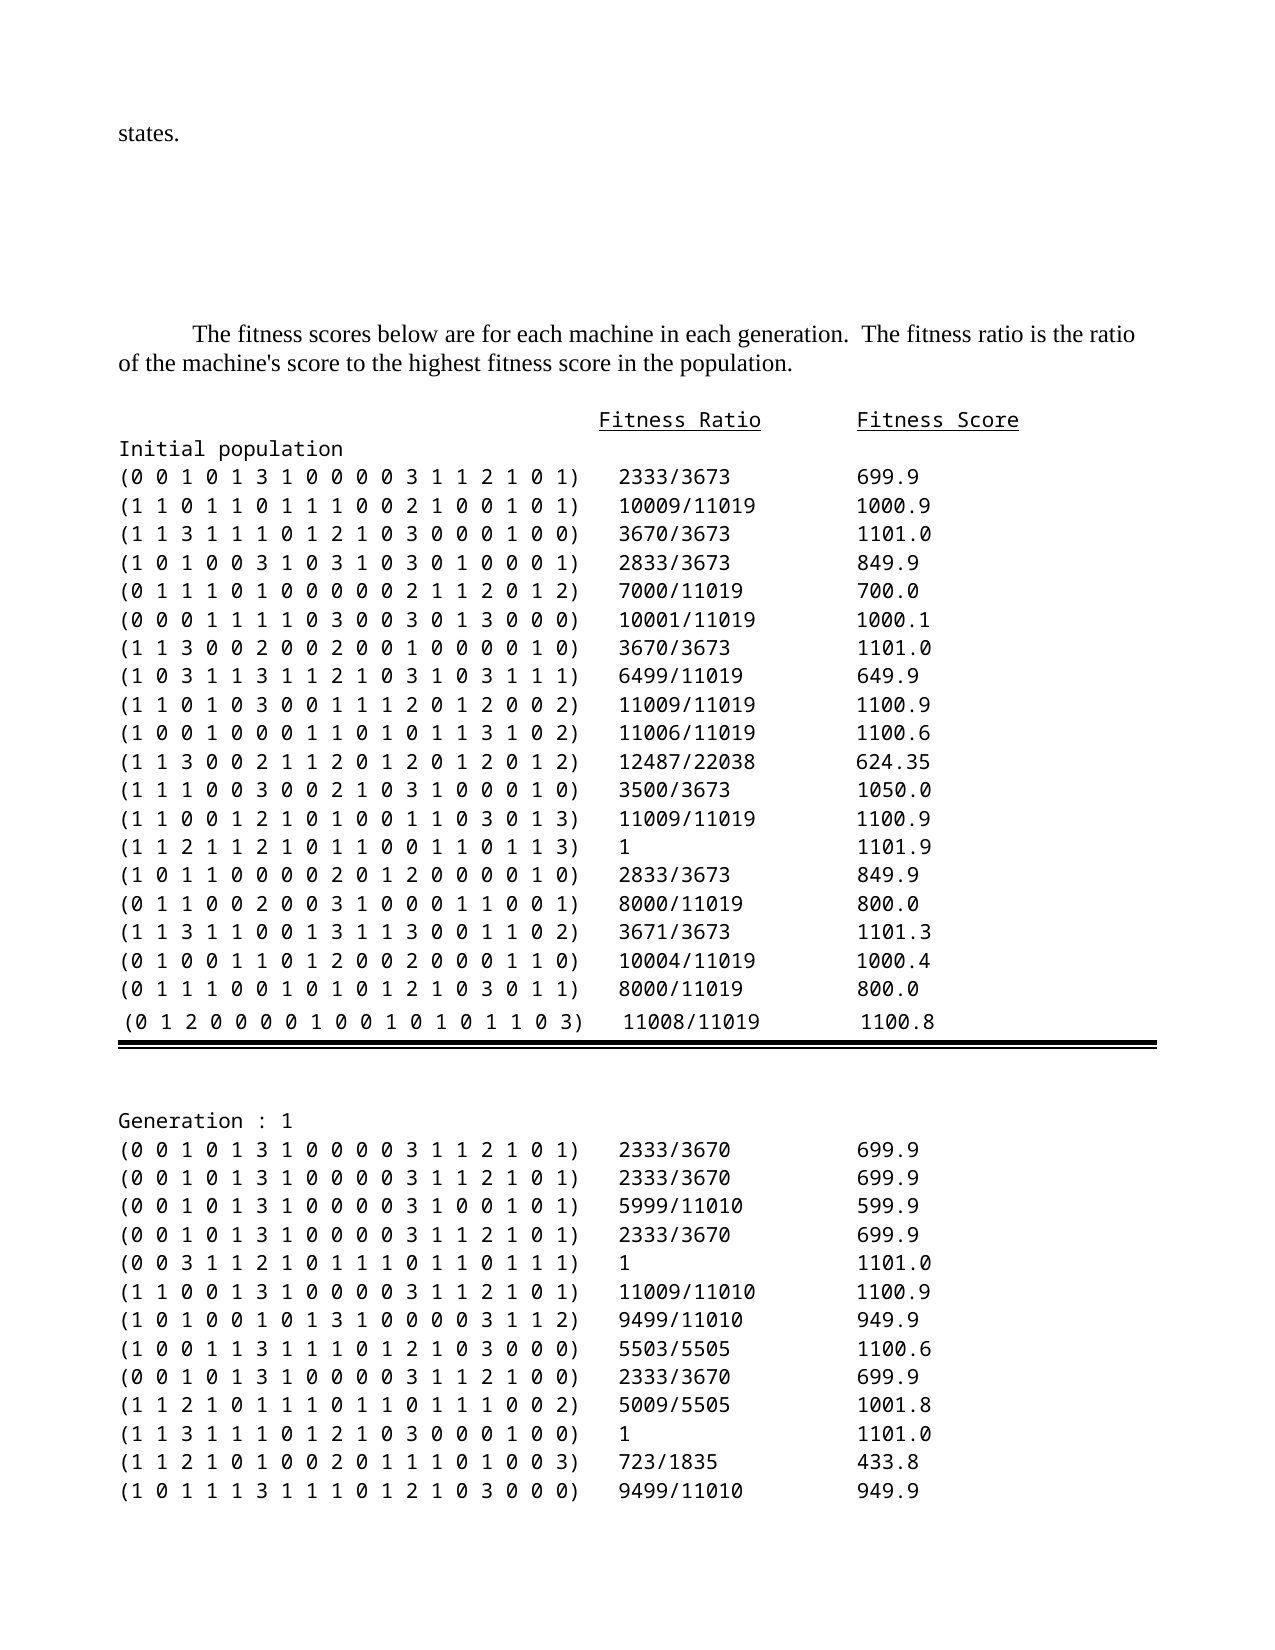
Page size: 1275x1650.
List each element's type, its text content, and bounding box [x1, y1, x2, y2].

text (0 0 1 0 1 3 1 0 0 0 0 3 1 1 2 1 0 1) 2333/3670 699.9 [118, 1163, 1157, 1192]
text (1 0 1 0 0 1 0 1 3 1 0 0 0 0 3 1 1 2) 9499/11010 949.9 [118, 1305, 1157, 1334]
text states. [118, 118, 1157, 147]
text (1 0 3 1 1 3 1 1 2 1 0 3 1 0 3 1 1 1) 6499/11019 649.9 [118, 662, 1157, 690]
text (0 0 3 1 1 2 1 0 1 1 1 0 1 1 0 1 1 1) 1 1101.0 [118, 1248, 1157, 1277]
text (0 1 2 0 0 0 0 1 0 0 1 0 1 0 1 1 0 3) 11008/11019 1100.8 [118, 1003, 1157, 1040]
text The fitness scores below are for each machine in each generation. The fitness ratio is the ratio of the machine's score to the highest fitness score in the population. [118, 319, 1157, 377]
text (0 0 1 0 1 3 1 0 0 0 0 3 1 1 2 1 0 1) 2333/3670 699.9 [118, 1220, 1157, 1248]
text (1 1 2 1 0 1 0 0 2 0 1 1 1 0 1 0 0 3) 723/1835 433.8 [118, 1447, 1157, 1476]
text (1 0 1 1 0 0 0 0 2 0 1 2 0 0 0 0 1 0) 2833/3673 849.9 [118, 861, 1157, 889]
text (0 1 0 0 1 1 0 1 2 0 0 2 0 0 0 1 1 0) 10004/11019 1000.4 [118, 946, 1157, 974]
text (1 1 0 0 1 3 1 0 0 0 0 3 1 1 2 1 0 1) 11009/11010 1100.9 [118, 1277, 1157, 1305]
text (0 1 1 0 0 2 0 0 3 1 0 0 0 1 1 0 0 1) 8000/11019 800.0 [118, 889, 1157, 917]
text (1 0 0 1 1 3 1 1 1 0 1 2 1 0 3 0 0 0) 5503/5505 1100.6 [118, 1334, 1157, 1362]
text (1 1 2 1 1 2 1 0 1 1 0 0 1 1 0 1 1 3) 1 1101.9 [118, 832, 1157, 861]
text (0 0 1 0 1 3 1 0 0 0 0 3 1 1 2 1 0 1) 2333/3670 699.9 [118, 1135, 1157, 1163]
text (1 1 3 0 0 2 0 0 2 0 0 1 0 0 0 0 1 0) 3670/3673 1101.0 [118, 633, 1157, 662]
text (1 0 1 1 1 3 1 1 1 0 1 2 1 0 3 0 0 0) 9499/11010 949.9 [118, 1476, 1157, 1504]
text (0 0 1 0 1 3 1 0 0 0 0 3 1 0 0 1 0 1) 5999/11010 599.9 [118, 1192, 1157, 1220]
text (1 1 0 1 0 3 0 0 1 1 1 2 0 1 2 0 0 2) 11009/11019 1100.9 [118, 690, 1157, 718]
text (0 1 1 1 0 0 1 0 1 0 1 2 1 0 3 0 1 1) 8000/11019 800.0 [118, 974, 1157, 1003]
text (1 0 0 1 0 0 0 1 1 0 1 0 1 1 3 1 0 2) 11006/11019 1100.6 [118, 718, 1157, 747]
text (1 1 3 1 1 1 0 1 2 1 0 3 0 0 0 1 0 0) 3670/3673 1101.0 [118, 519, 1157, 548]
text (1 1 3 1 1 0 0 1 3 1 1 3 0 0 1 1 0 2) 3671/3673 1101.3 [118, 917, 1157, 946]
text (1 0 1 0 0 3 1 0 3 1 0 3 0 1 0 0 0 1) 2833/3673 849.9 [118, 548, 1157, 576]
text (0 0 1 0 1 3 1 0 0 0 0 3 1 1 2 1 0 1) 2333/3673 699.9 [118, 462, 1157, 491]
text (1 1 3 1 1 1 0 1 2 1 0 3 0 0 0 1 0 0) 1 1101.0 [118, 1419, 1157, 1447]
text (0 1 1 1 0 1 0 0 0 0 0 2 1 1 2 0 1 2) 7000/11019 700.0 [118, 576, 1157, 605]
text Generation : 1 [118, 1106, 1157, 1135]
text (1 1 1 0 0 3 0 0 2 1 0 3 1 0 0 0 1 0) 3500/3673 1050.0 [118, 775, 1157, 804]
text Initial population [118, 434, 1157, 462]
text (1 1 0 0 1 2 1 0 1 0 0 1 1 0 3 0 1 3) 11009/11019 1100.9 [118, 804, 1157, 832]
text (0 0 0 1 1 1 1 0 3 0 0 3 0 1 3 0 0 0) 10001/11019 1000.1 [118, 605, 1157, 633]
text (1 1 3 0 0 2 1 1 2 0 1 2 0 1 2 0 1 2) 12487/22038 624.35 [118, 747, 1157, 775]
text (1 1 0 1 1 0 1 1 1 0 0 2 1 0 0 1 0 1) 10009/11019 1000.9 [118, 491, 1157, 519]
text (1 1 2 1 0 1 1 1 0 1 1 0 1 1 1 0 0 2) 5009/5505 1001.8 [118, 1391, 1157, 1419]
text Fitness Ratio Fitness Score [118, 406, 1157, 434]
text (0 0 1 0 1 3 1 0 0 0 0 3 1 1 2 1 0 0) 2333/3670 699.9 [118, 1362, 1157, 1391]
